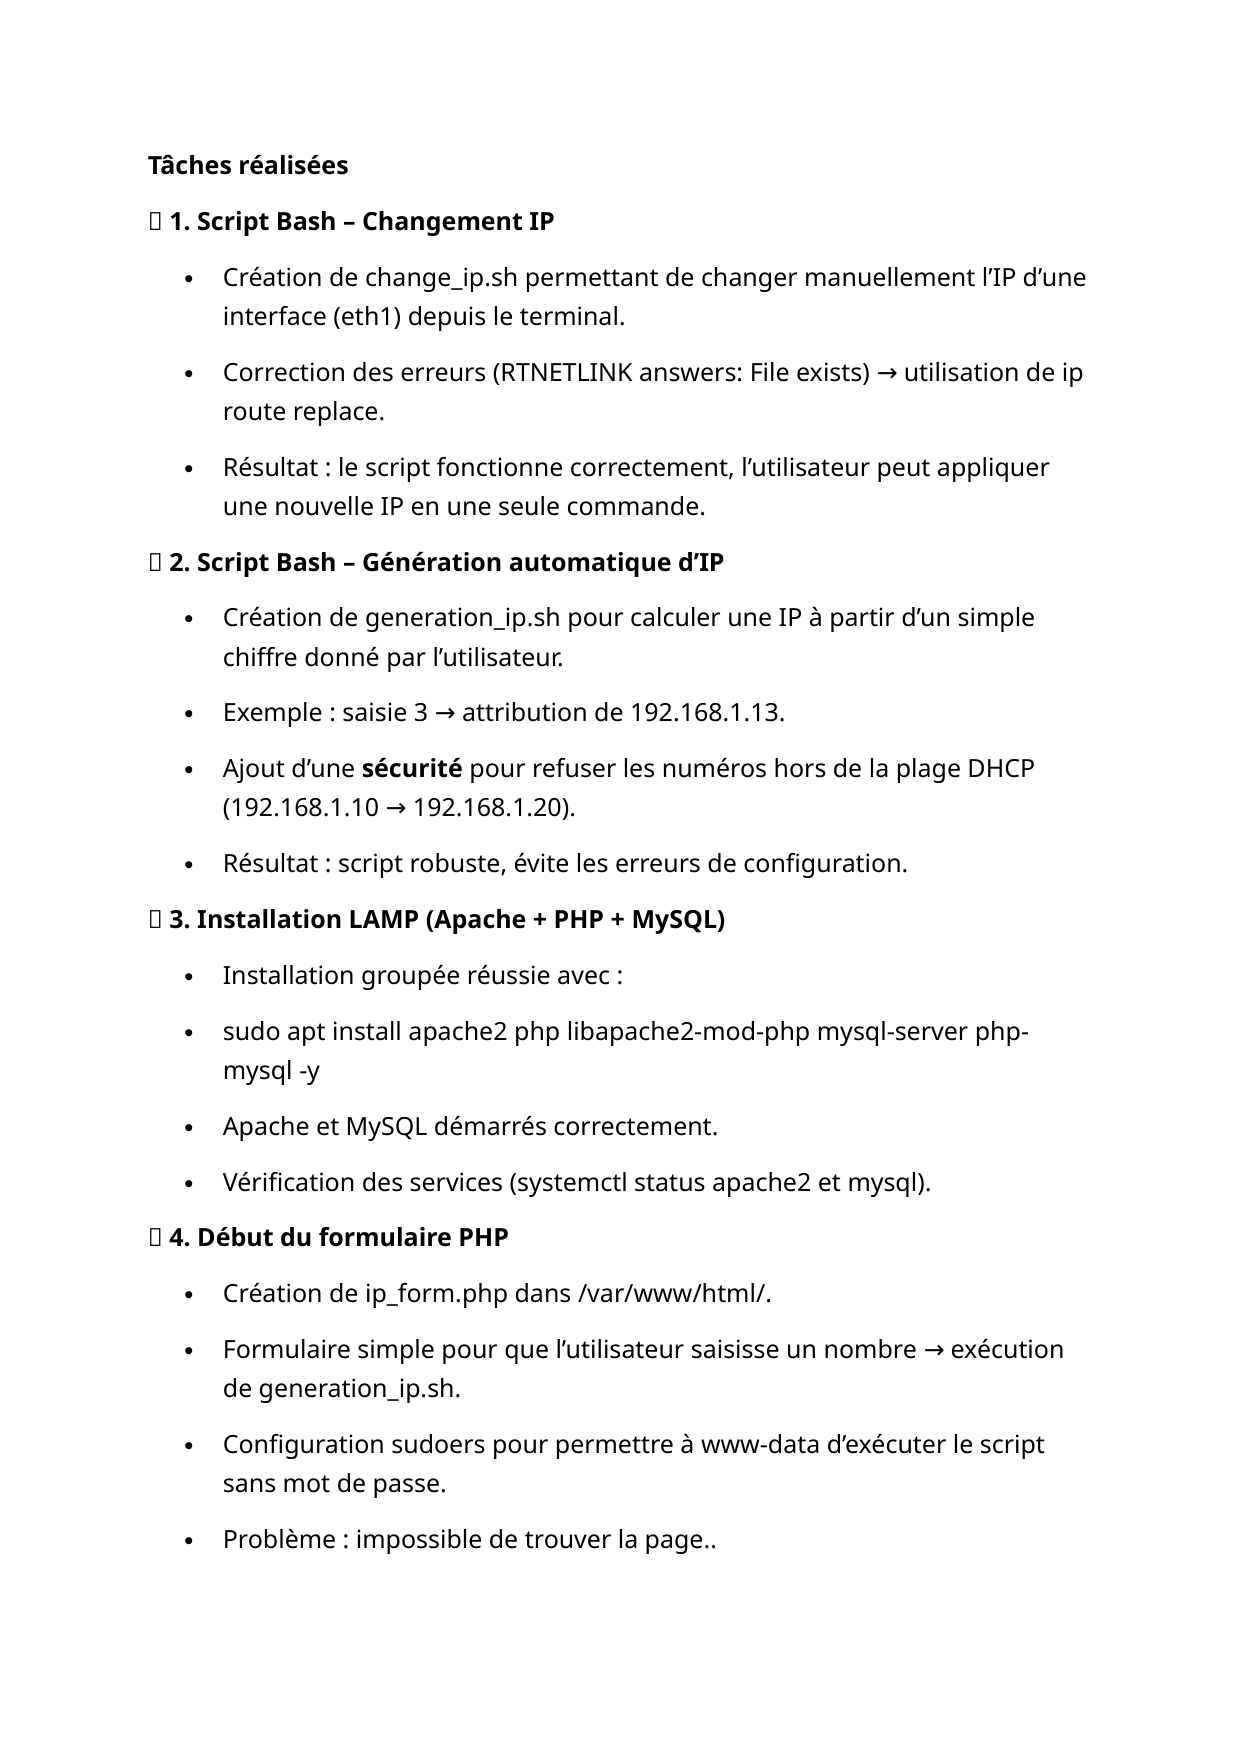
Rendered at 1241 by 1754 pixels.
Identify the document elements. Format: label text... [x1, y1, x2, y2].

list Formulaire simple pour que l’utilisateur saisisse un nombre → exécution de generation_ip.sh. [185, 1332, 1093, 1405]
text Tâches réalisées [148, 148, 1093, 182]
list Exemple : saisie 3 → attribution de 192.168.1.13. [185, 695, 1093, 729]
list Apache et MySQL démarrés correctement. [185, 1108, 1093, 1142]
text 🔹 1. Script Bash – Changement IP [148, 203, 1093, 237]
text 🔹 4. Début du formulaire PHP [148, 1220, 1093, 1254]
list Résultat : le script fonctionne correctement, l’utilisateur peut appliquer une nouvelle IP en une seule commande. [185, 449, 1093, 522]
list Configuration sudoers pour permettre à www-data d’exécuter le script sans mot de passe. [185, 1427, 1093, 1500]
list Correction des erreurs (RTNETLINK answers: File exists) → utilisation de ip route replace. [185, 354, 1093, 427]
list Résultat : script robuste, évite les erreurs de configuration. [185, 846, 1093, 880]
list Création de ip_form.php dans /var/www/html/. [185, 1276, 1093, 1310]
list sudo apt install apache2 php libapache2-mod-php mysql-server php-mysql -y [185, 1013, 1093, 1087]
list Création de generation_ip.sh pour calculer une IP à partir d’un simple chiffre donné par l’utilisateur. [185, 600, 1093, 673]
list Création de change_ip.sh permettant de changer manuellement l’IP d’une interface (eth1) depuis le terminal. [185, 259, 1093, 332]
list Vérification des services (systemctl status apache2 et mysql). [185, 1164, 1093, 1198]
text 🔹 3. Installation LAMP (Apache + PHP + MySQL) [148, 902, 1093, 936]
list Problème : impossible de trouver la page.. [185, 1522, 1093, 1556]
list Installation groupée réussie avec : [185, 958, 1093, 992]
list Ajout d’une sécurité pour refuser les numéros hors de la plage DHCP (192.168.1.10 → 192.168.1.20). [185, 751, 1093, 824]
text 🔹 2. Script Bash – Génération automatique d’IP [148, 544, 1093, 578]
